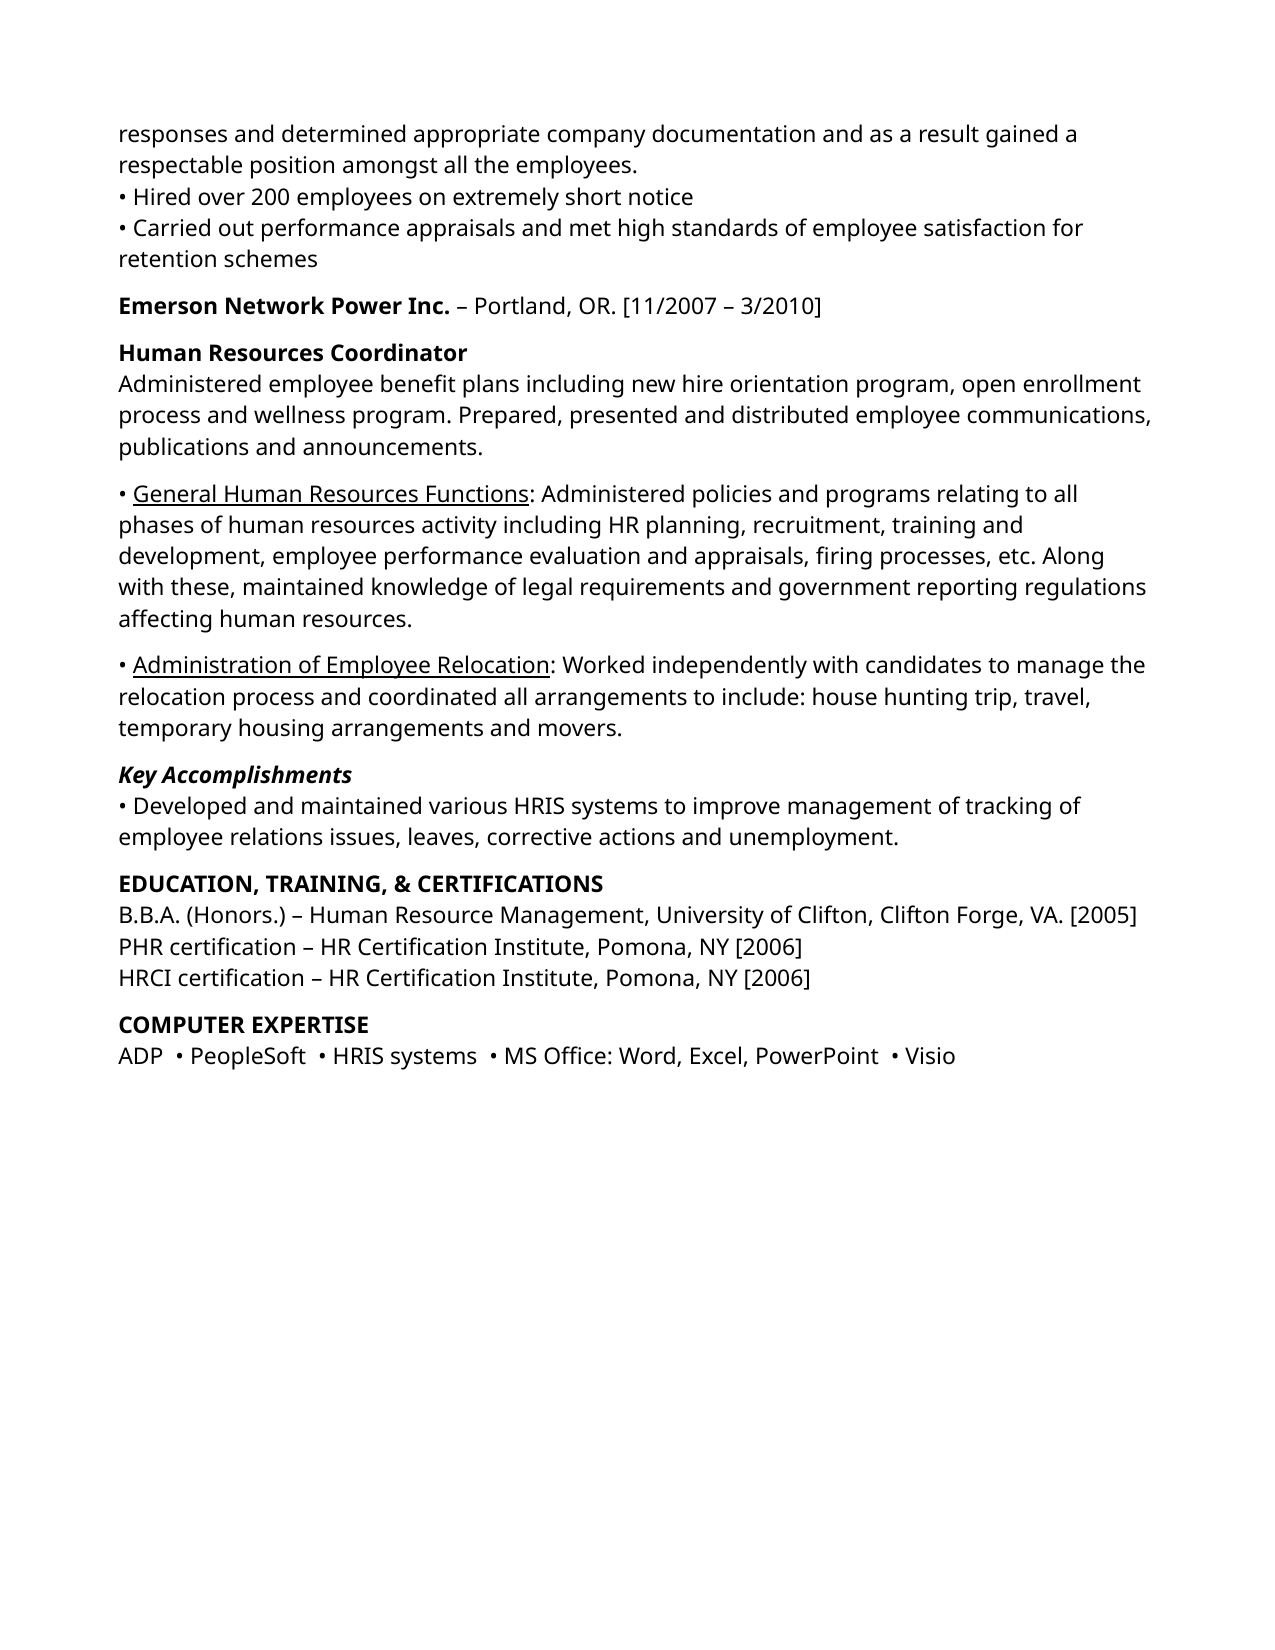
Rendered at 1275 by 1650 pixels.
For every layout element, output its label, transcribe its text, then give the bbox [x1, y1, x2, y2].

text responses and determined appropriate company documentation and as a result gained a respectable position amongst all the employees. • Hired over 200 employees on extremely short notice • Carried out performance appraisals and met high standards of employee satisfaction for retention schemes [118, 118, 1157, 274]
text Key Accomplishments • Developed and maintained various HRIS systems to improve management of tracking of employee relations issues, leaves, corrective actions and unemployment. [118, 759, 1157, 852]
text COMPUTER EXPERTISE ADP • PeopleSoft • HRIS systems • MS Office: Word, Excel, PowerPoint • Visio [118, 1009, 1157, 1071]
text Human Resources Coordinator Administered employee benefit plans including new hire orientation program, open enrollment process and wellness program. Prepared, presented and distributed employee communications, publications and announcements. [118, 337, 1157, 462]
text • Administration of Employee Relocation: Worked independently with candidates to manage the relocation process and coordinated all arrangements to include: house hunting trip, travel, temporary housing arrangements and movers. [118, 649, 1157, 743]
text • General Human Resources Functions: Administered policies and programs relating to all phases of human resources activity including HR planning, recruitment, training and development, employee performance evaluation and appraisals, firing processes, etc. Along with these, maintained knowledge of legal requirements and government reporting regulations affecting human resources. [118, 477, 1157, 634]
text EDUCATION, TRAINING, & CERTIFICATIONS B.B.A. (Honors.) – Human Resource Management, University of Clifton, Clifton Forge, VA. [2005] PHR certification – HR Certification Institute, Pomona, NY [2006] HRCI certification – HR Certification Institute, Pomona, NY [2006] [118, 868, 1157, 993]
text Emerson Network Power Inc. – Portland, OR. [11/2007 – 3/2010] [118, 290, 1157, 321]
